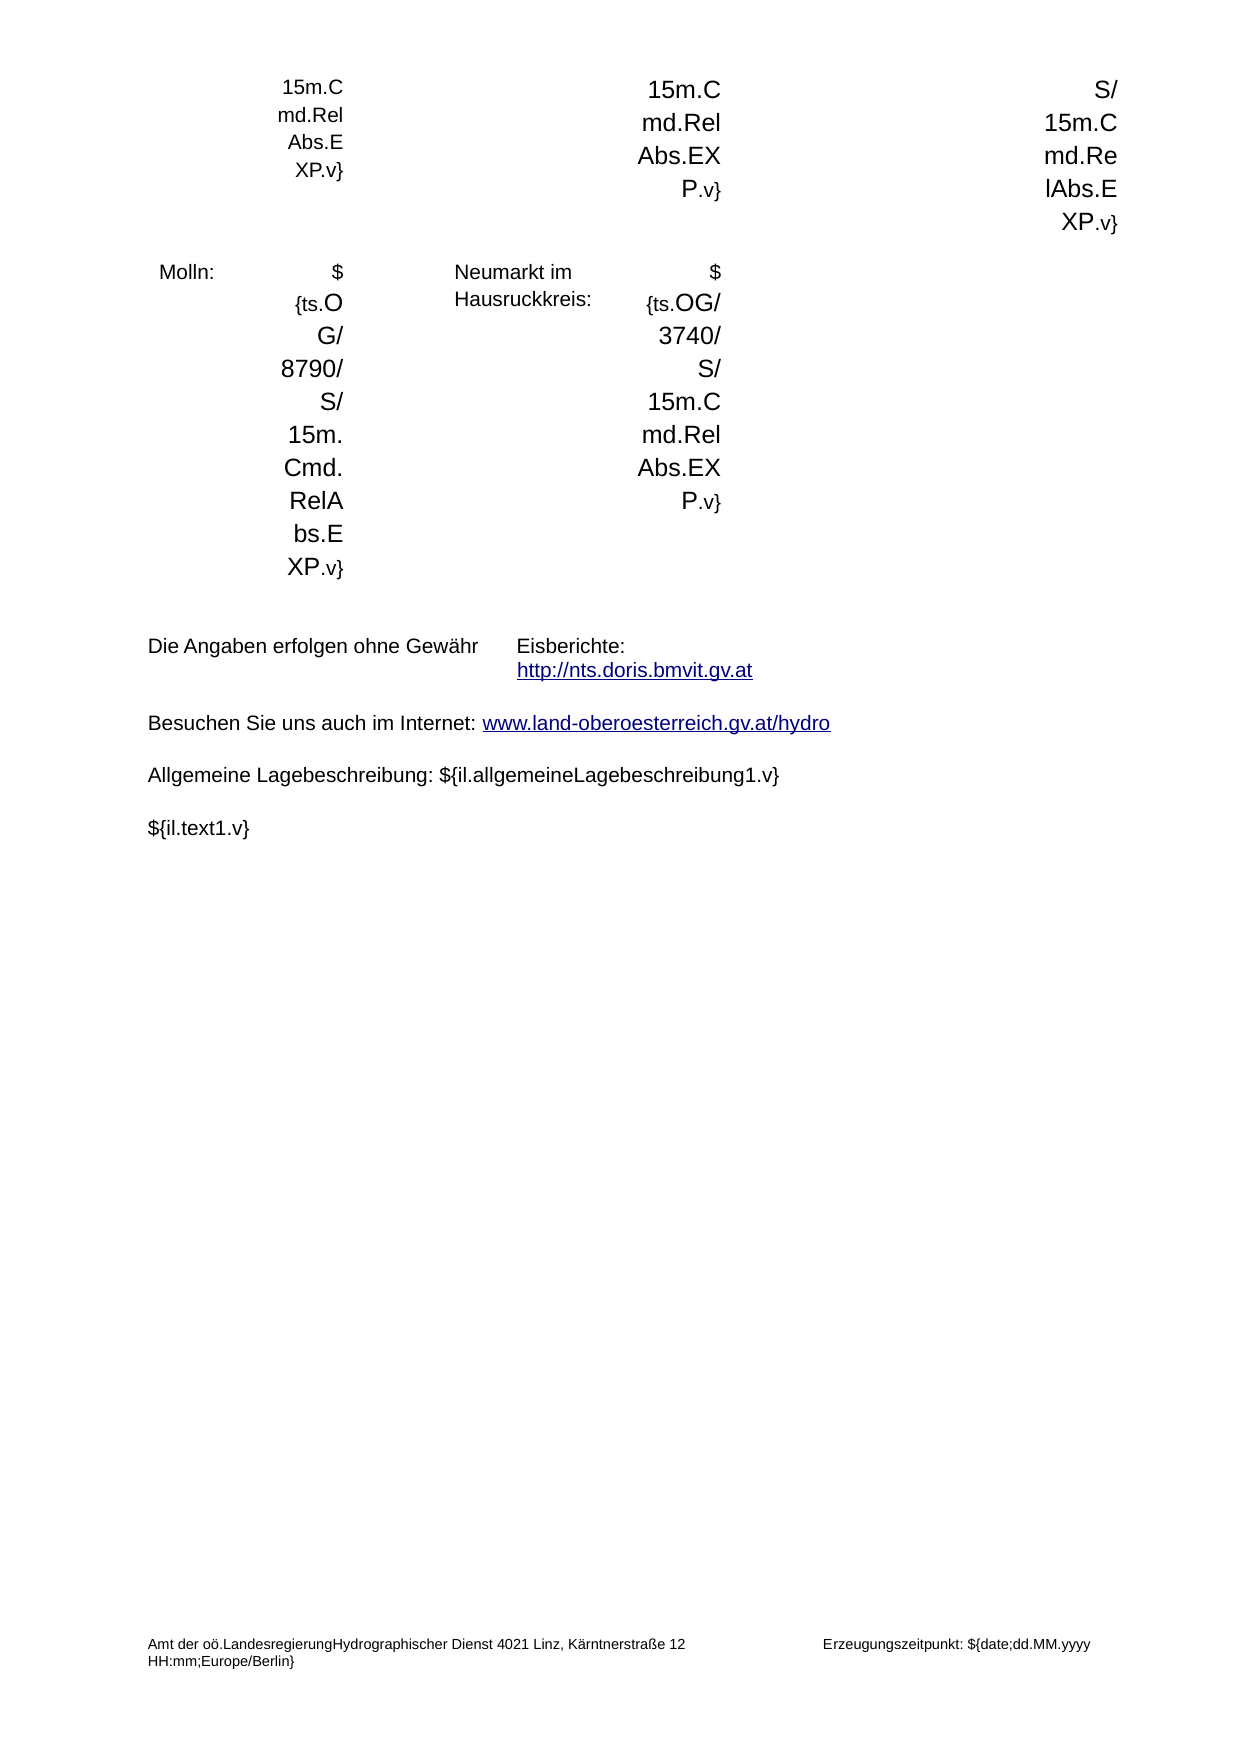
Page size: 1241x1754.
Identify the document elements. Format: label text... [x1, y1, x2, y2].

table_cell [827, 75, 1032, 236]
text Allgemeine Lagebeschreibung: ${il.allgemeineLagebeschreibung1.v} [148, 763, 1093, 787]
table_cell Molln: [148, 260, 266, 581]
table_cell 15m.Cmd.RelAbs.EXP.v} [618, 75, 732, 236]
table_cell [732, 260, 827, 581]
text Die Angaben erfolgen ohne Gewähr Eisberichte: [148, 634, 1093, 658]
table_cell [266, 236, 354, 260]
table_cell [1032, 260, 1129, 581]
table_cell [827, 260, 1032, 581]
table_cell [148, 236, 266, 260]
text Besuchen Sie uns auch im Internet: www.land-oberoesterreich.gv.at/hydro [148, 710, 1093, 734]
table_cell ${ts.OG/3740/S/15m.Cmd.RelAbs.EXP.v} [618, 260, 732, 581]
text http://nts.doris.bmvit.gv.at [148, 658, 1093, 682]
table_cell [354, 260, 443, 581]
table_cell [618, 236, 732, 260]
text ${il.text1.v} [148, 816, 1093, 840]
table_cell ${ts.OG/8790/S/15m.Cmd.RelAbs.EXP.v} [266, 260, 354, 581]
table_cell 15m.Cmd.RelAbs.EXP.v} [266, 75, 354, 236]
table_cell [354, 236, 443, 260]
table_cell [1032, 236, 1129, 260]
table_cell [827, 236, 1032, 260]
table_cell S/15m.Cmd.RelAbs.EXP.v} [1032, 75, 1129, 236]
table_cell [354, 75, 443, 236]
table_cell [148, 75, 266, 236]
table_cell [443, 75, 618, 236]
table_cell [732, 75, 827, 236]
table_cell Neumarkt im Hausruckkreis: [443, 260, 618, 581]
table_cell [443, 236, 618, 260]
table_cell [732, 236, 827, 260]
